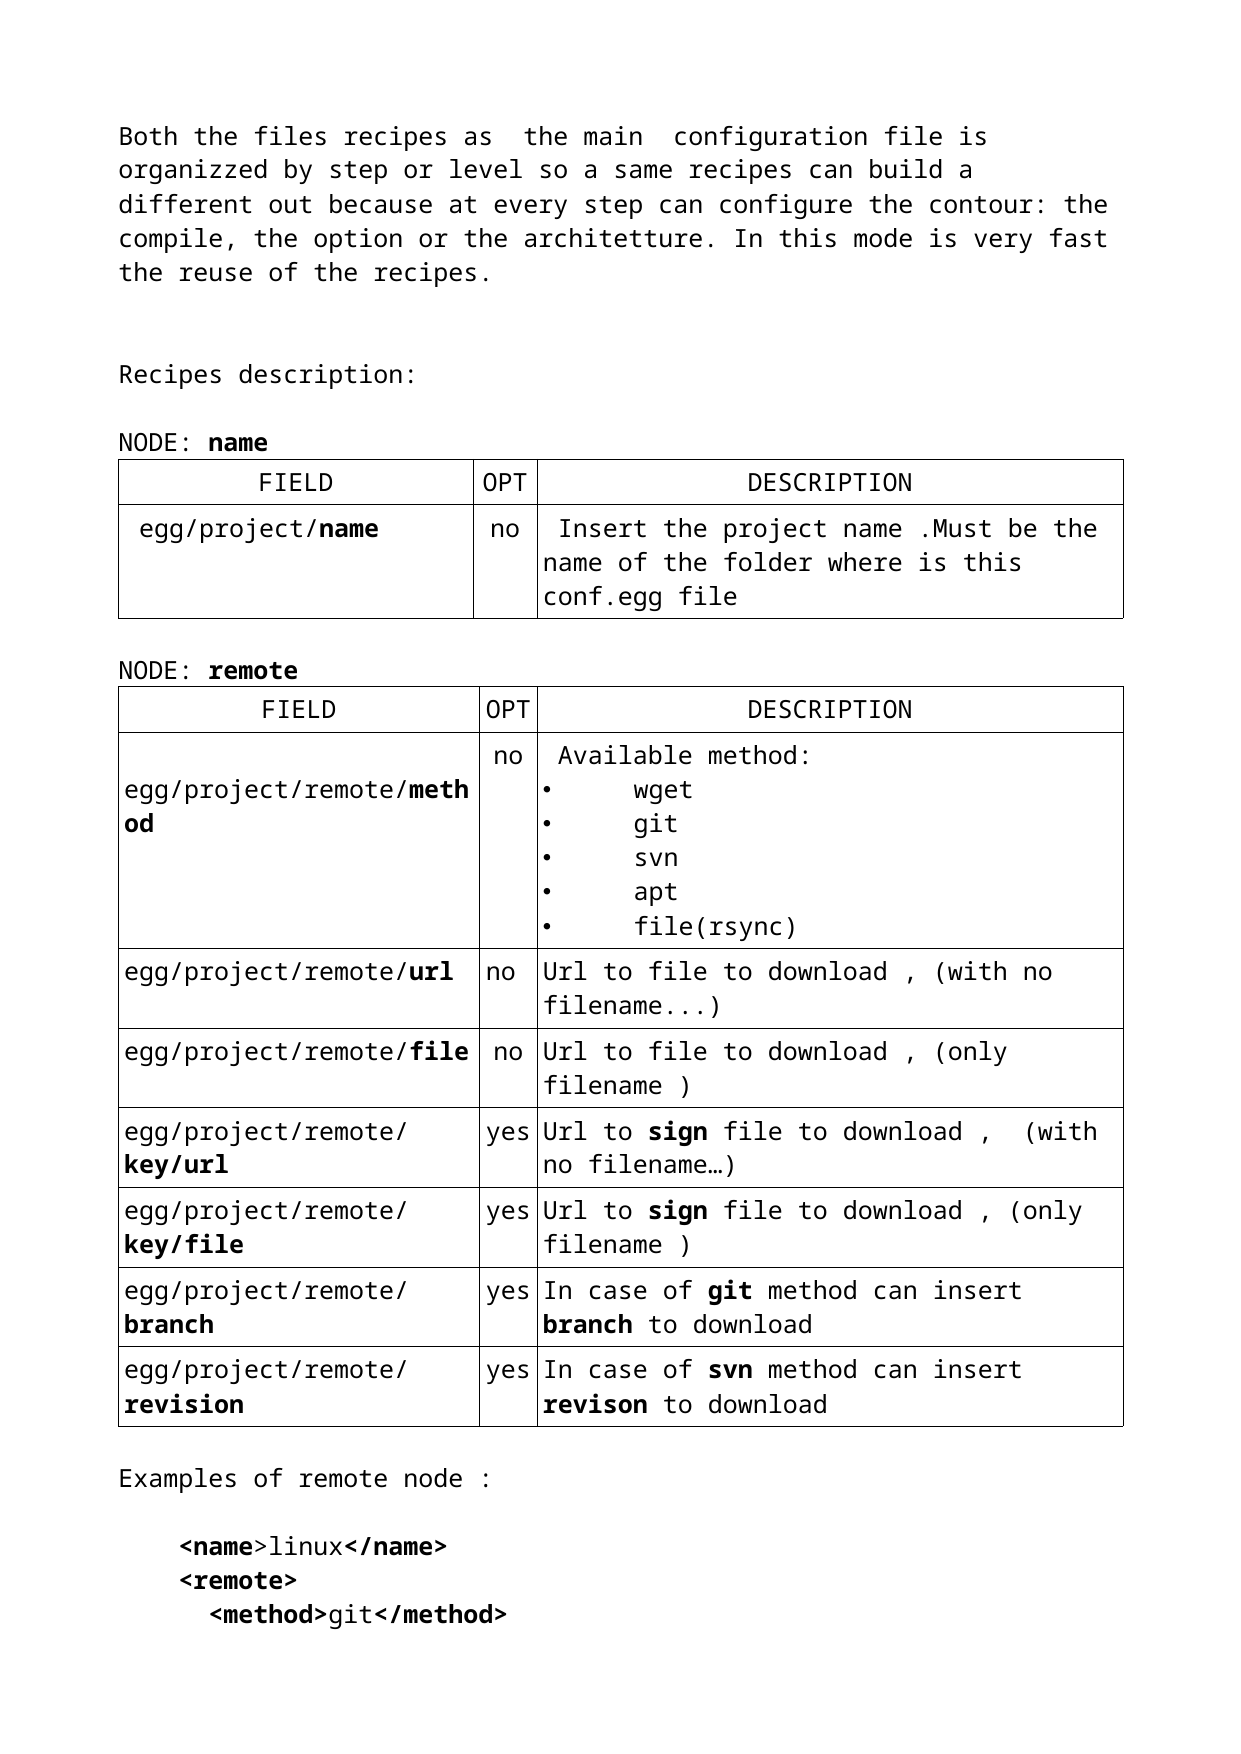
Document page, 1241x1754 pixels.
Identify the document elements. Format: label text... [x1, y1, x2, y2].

table_cell Available method: wget git svn apt file(rsync) [538, 733, 1123, 948]
table_header DESCRIPTION [538, 460, 1123, 504]
table_header OPT [480, 687, 537, 732]
table_cell Url to sign file to download , (only filename ) [538, 1188, 1123, 1267]
table_header FIELD [119, 687, 479, 732]
text Examples of remote node : [118, 1460, 1122, 1494]
table_cell In case of svn method can insert revison to download [538, 1347, 1123, 1426]
table_cell no [480, 949, 537, 1028]
table_cell egg/project/remote/revision [119, 1347, 479, 1426]
table_header FIELD [119, 460, 473, 504]
table_cell Url to file to download , (only filename ) [538, 1029, 1123, 1107]
text Recipes description: [118, 357, 1122, 391]
table_cell yes [480, 1108, 537, 1187]
table_cell egg/project/name [119, 505, 473, 618]
text <name>linux</name> [118, 1528, 1122, 1562]
text <remote> [118, 1562, 1122, 1596]
table_cell yes [480, 1188, 537, 1267]
table_cell egg/project/remote/file [119, 1029, 479, 1107]
table_cell yes [480, 1268, 537, 1346]
table_cell no [480, 1029, 537, 1107]
text <method>git</method> [118, 1596, 1122, 1631]
text NODE: name [118, 425, 1122, 459]
table_cell Insert the project name .Must be the name of the folder where is this conf.egg file [538, 505, 1123, 618]
table_cell egg/project/remote/key/url [119, 1108, 479, 1187]
table_cell egg/project/remote/method [119, 733, 479, 948]
table_cell Url to sign file to download , (with no filename…) [538, 1108, 1123, 1187]
table_cell In case of git method can insert branch to download [538, 1268, 1123, 1346]
table_cell egg/project/remote/branch [119, 1268, 479, 1346]
table_cell egg/project/remote/key/file [119, 1188, 479, 1267]
table_cell no [474, 505, 537, 618]
text NODE: remote [118, 652, 1122, 686]
table_cell Url to file to download , (with no filename...) [538, 949, 1123, 1028]
table_header OPT [474, 460, 537, 504]
table_cell egg/project/remote/url [119, 949, 479, 1028]
table_cell yes [480, 1347, 537, 1426]
table_cell no [480, 733, 537, 948]
table_header DESCRIPTION [538, 687, 1123, 732]
text Both the files recipes as the main configuration file is organizzed by step or level so a same recipes can build a different out because at every step can configure the contour: the compile, the option or the architetture. In this mode is very fast the reuse of the recipes. [118, 118, 1122, 288]
